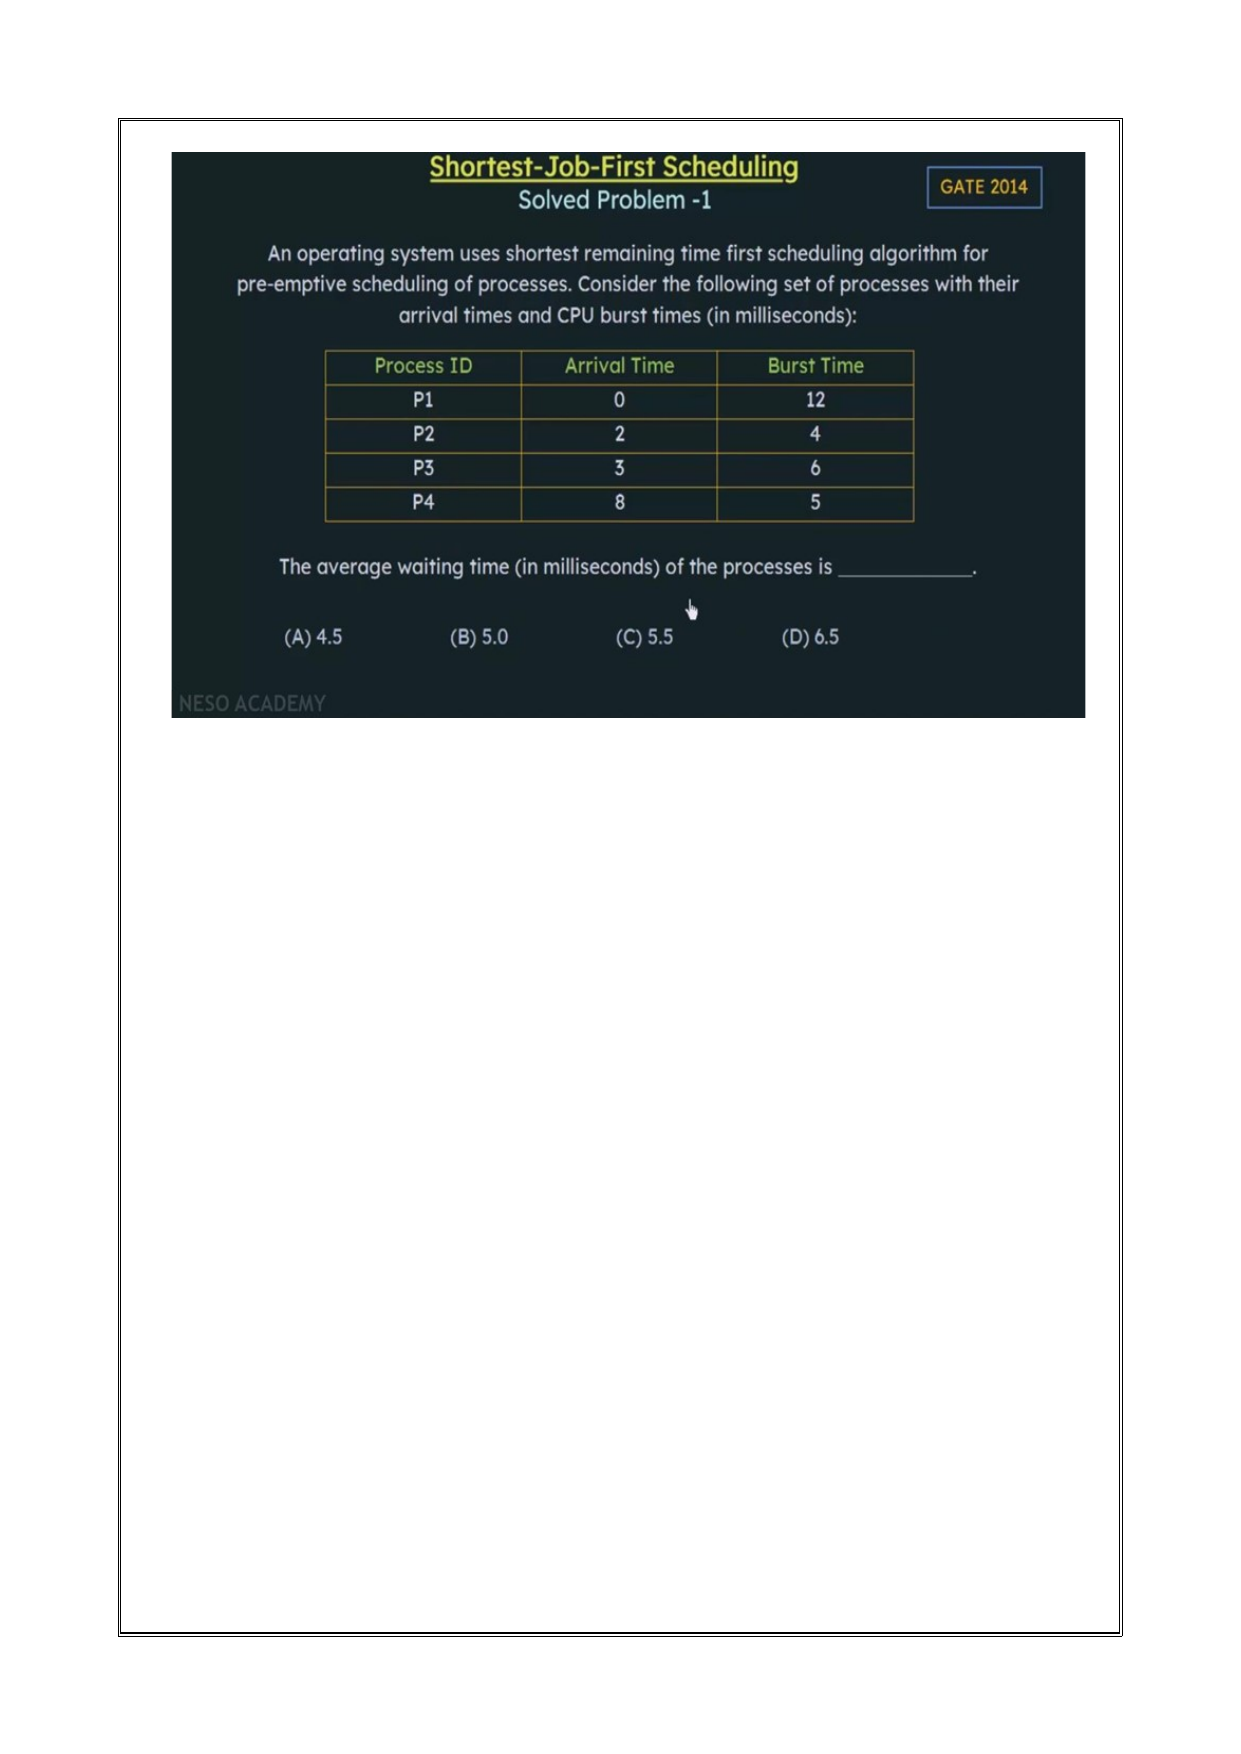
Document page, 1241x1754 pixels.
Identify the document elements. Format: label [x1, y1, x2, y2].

picture [171, 152, 1086, 718]
